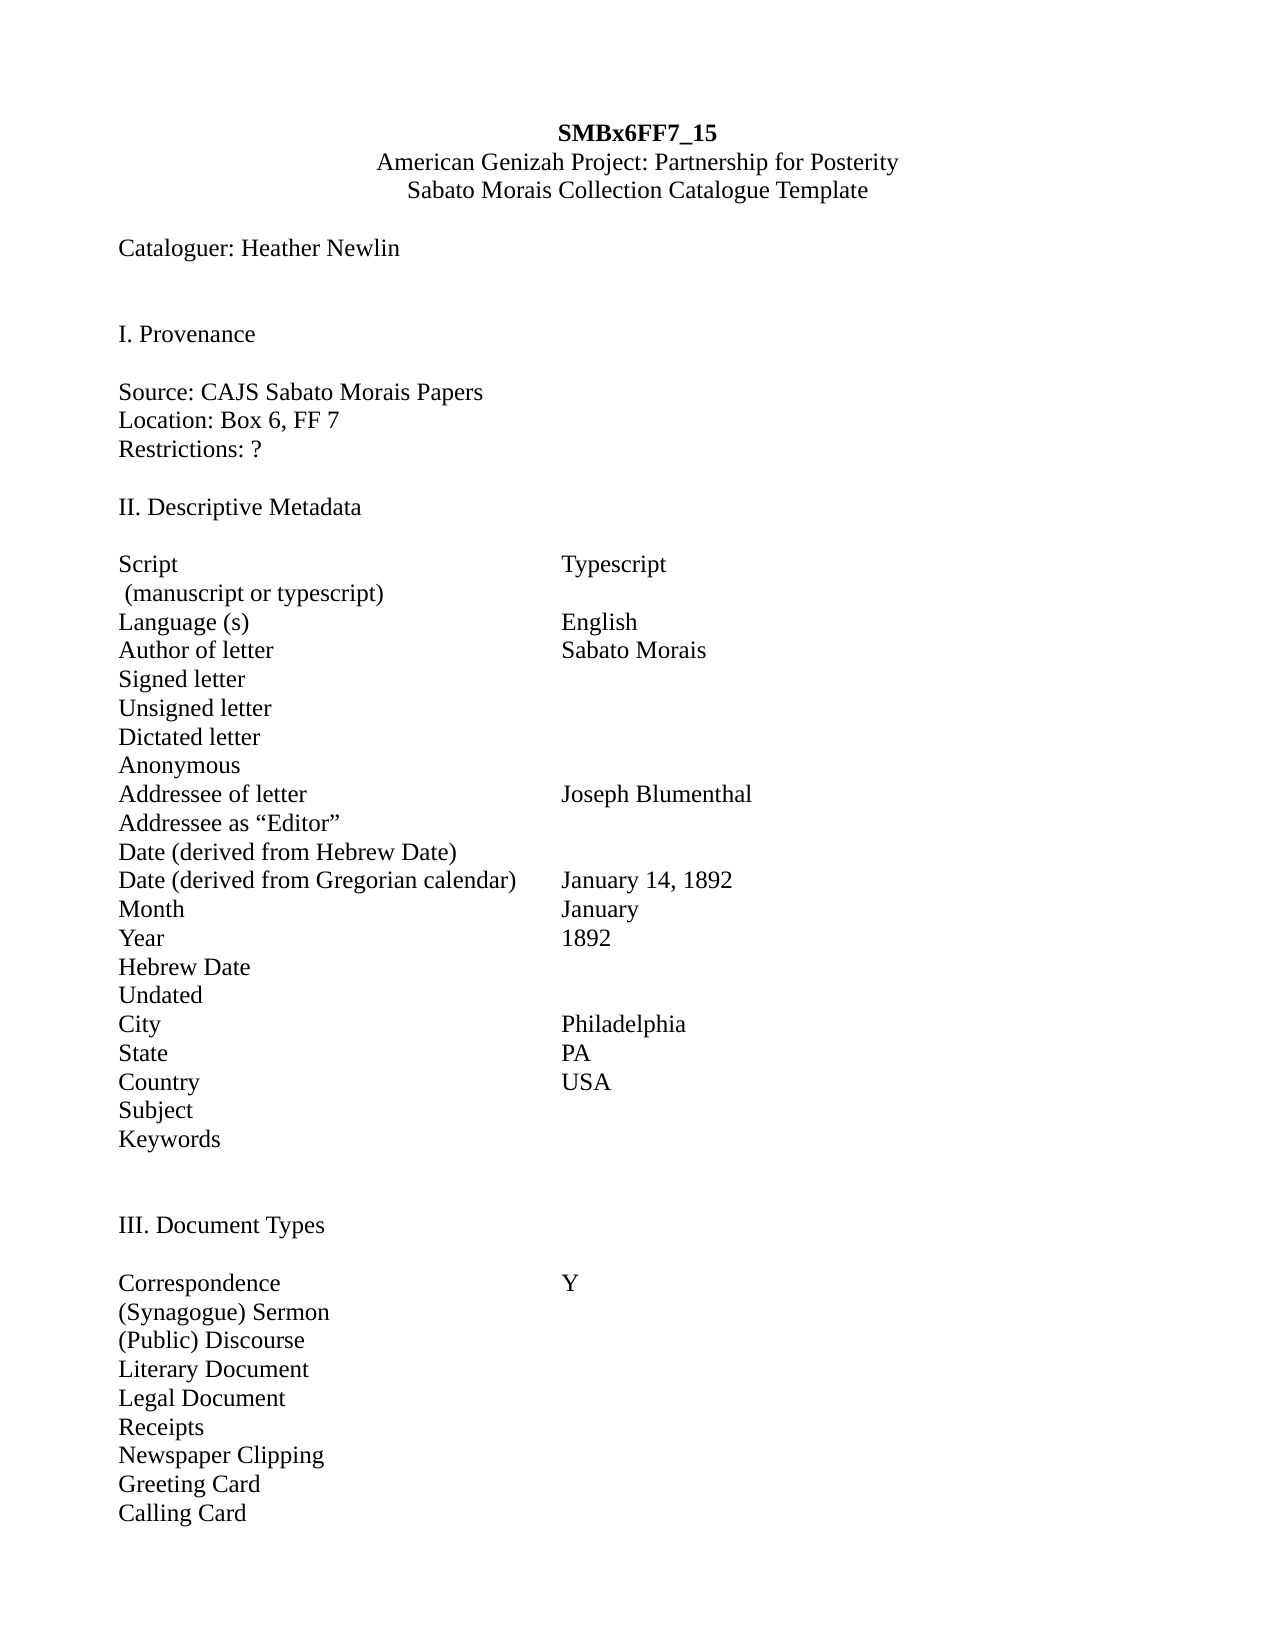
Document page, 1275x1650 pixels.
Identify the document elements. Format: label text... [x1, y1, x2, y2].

text (Public) Discourse [118, 1326, 1157, 1354]
text Source: CAJS Sabato Morais Papers [118, 377, 1157, 406]
text Hebrew Date [118, 952, 1157, 981]
text Author of letter Sabato Morais [118, 636, 1157, 664]
text Script Typescript [118, 549, 1157, 578]
text (manuscript or typescript) [118, 578, 1157, 607]
text Undated [118, 981, 1157, 1009]
text Newspaper Clipping [118, 1441, 1157, 1469]
text Legal Document [118, 1383, 1157, 1412]
text Greeting Card [118, 1469, 1157, 1498]
text American Genizah Project: Partnership for Posterity [118, 147, 1157, 176]
text Calling Card [118, 1498, 1157, 1527]
text Literary Document [118, 1354, 1157, 1383]
text Year 1892 [118, 923, 1157, 952]
text Sabato Morais Collection Catalogue Template [118, 176, 1157, 204]
text City Philadelphia [118, 1009, 1157, 1038]
text Date (derived from Gregorian calendar) January 14, 1892 [118, 866, 1157, 894]
text (Synagogue) Sermon [118, 1297, 1157, 1326]
text Country USA [118, 1067, 1157, 1096]
text Dictated letter [118, 722, 1157, 751]
text I. Provenance [118, 319, 1157, 348]
text Addressee as “Editor” [118, 808, 1157, 837]
text Location: Box 6, FF 7 [118, 406, 1157, 434]
text Unsigned letter [118, 693, 1157, 722]
text Subject [118, 1096, 1157, 1124]
text III. Document Types [118, 1211, 1157, 1239]
text Keywords [118, 1124, 1157, 1153]
text Signed letter [118, 664, 1157, 693]
text Month January [118, 894, 1157, 923]
text Anonymous [118, 751, 1157, 779]
text II. Descriptive Metadata [118, 492, 1157, 521]
text Cataloguer: Heather Newlin [118, 233, 1157, 262]
text Correspondence Y [118, 1268, 1157, 1297]
text Restrictions: ? [118, 434, 1157, 463]
text Date (derived from Hebrew Date) [118, 837, 1157, 866]
text Language (s) English [118, 607, 1157, 636]
text State PA [118, 1038, 1157, 1067]
text Addressee of letter Joseph Blumenthal [118, 779, 1157, 808]
text Receipts [118, 1412, 1157, 1441]
text SMBx6FF7_15 [118, 118, 1157, 147]
